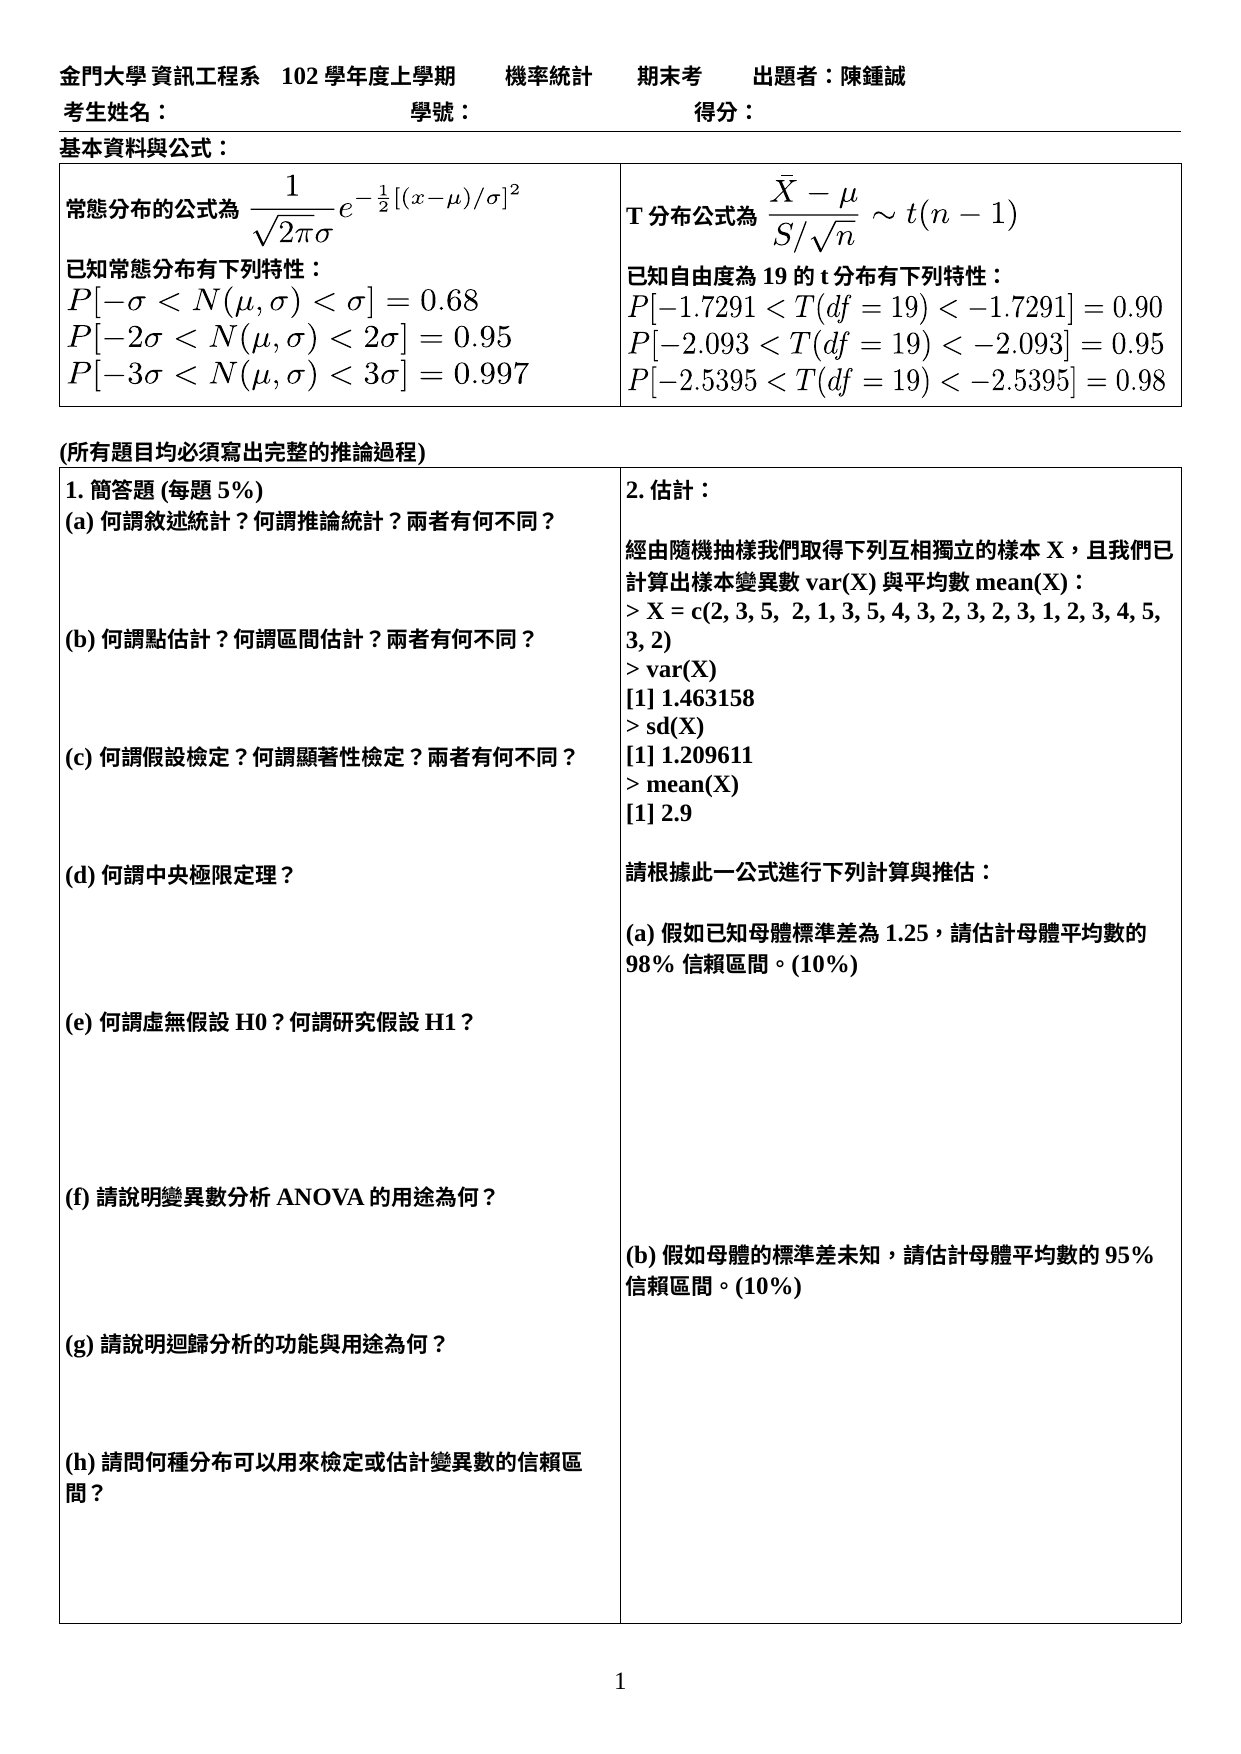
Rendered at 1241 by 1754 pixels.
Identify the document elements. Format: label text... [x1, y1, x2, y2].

text 考生姓名： 學號： 得分： [59, 91, 1181, 131]
table_header 常態分布的公式為 已知常態分布有下列特性： [60, 164, 620, 406]
table_header 2. 估計： 經由隨機抽樣我們取得下列互相獨立的樣本 X，且我們已計算出樣本變異數 var(X) 與平均數 mean(X)： > X = c(2, 3, 5, 2, 1, 3, 5, 4, 3, 2, 3, 2, 3, 1, 2, 3, 4, 5, 3, 2) > var(X) [1] 1.463158 > sd(X) [1] 1.209611 > mean(X) [1] 2.9 請根據此一公式進行下列計算與推估： (a) 假如已知母體標準差為 1.25，請估計母體平均數的 98% 信賴區間。(10%) (b) 假如母體的標準差未知，請估計母體平均數的 95% 信賴區間。(10%) [621, 468, 1181, 1623]
text (所有題目均必須寫出完整的推論過程) [59, 435, 1181, 467]
text 金門大學 資訊工程系 102 學年度上學期 機率統計 期末考 出題者：陳鍾誠 [59, 59, 1181, 91]
text 基本資料與公式： [59, 132, 1181, 163]
table_header T 分布公式為 已知自由度為 19 的 t分布有下列特性： [621, 164, 1181, 406]
table_header 1. 簡答題 (每題 5%) (a) 何謂敘述統計？何謂推論統計？兩者有何不同？ (b) 何謂點估計？何謂區間估計？兩者有何不同？ (c) 何謂假設檢定？何謂顯著性檢定？兩者有何不同？ (d) 何謂中央極限定理？ (e) 何謂虛無假設 H0？何謂研究假設H1？ (f) 請說明變異數分析 ANOVA 的用途為何？ (g) 請說明迴歸分析的功能與用途為何？ (h) 請問何種分布可以用來檢定或估計變異數的信賴區間？ [60, 468, 620, 1623]
